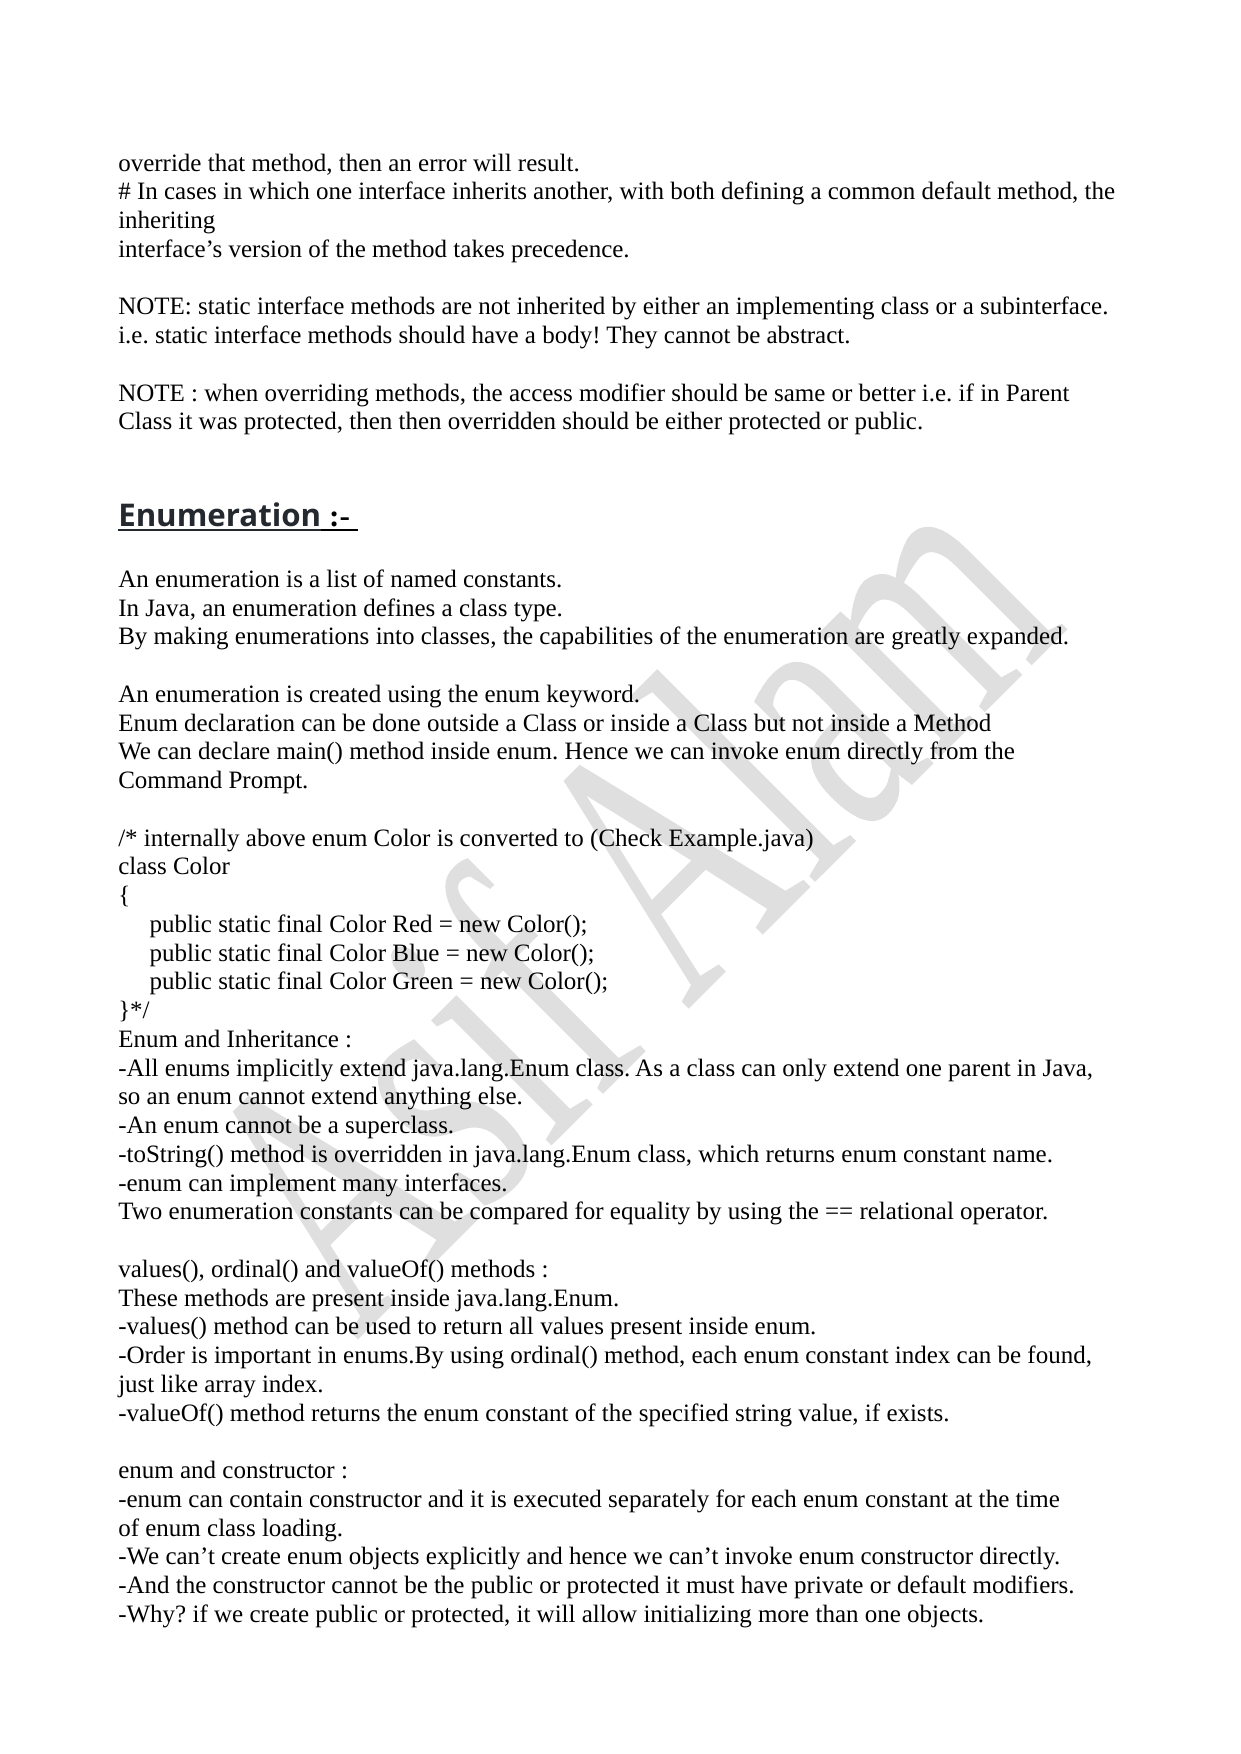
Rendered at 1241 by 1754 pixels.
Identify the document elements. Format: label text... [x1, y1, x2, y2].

text so an enum cannot extend anything else. [394, 1081, 542, 1110]
text -toString() method is overridden in java.lang.Enum class, which returns enum constant name. [118, 1139, 267, 1168]
text values(), ordinal() and valueOf() methods : [337, 1254, 1122, 1283]
text public static final Color Red = new Color(); [472, 909, 660, 938]
text An enumeration is a list of named constants. [118, 564, 897, 593]
text public static final Color Red = new Color(); [118, 909, 470, 938]
text [790, 880, 1122, 909]
text public static final Color Red = new Color(); [662, 909, 1122, 938]
text -enum can implement many interfaces. [118, 1168, 284, 1196]
text We can declare main() method inside enum. Hence we can invoke enum directly from the Command Prompt. [118, 736, 753, 794]
text [640, 880, 670, 898]
text NOTE : when overriding methods, the access modifier should be same or better i.e. if in Parent Class it was protected, then then overridden should be either protected or public. [118, 378, 1122, 435]
text [911, 679, 987, 708]
text [586, 1024, 1122, 1053]
text Enum and Inheritance : [118, 1024, 485, 1053]
text -An enum cannot be a superclass. [275, 1110, 498, 1139]
text [905, 564, 981, 593]
text These methods are present inside java.lang.Enum. [355, 1283, 1122, 1311]
text An enumeration is created using the enum keyword. [118, 679, 667, 708]
text -enum can implement many interfaces. [283, 1168, 359, 1196]
text -All enums implicitly extend java.lang.Enum class. As a class can only extend one parent in Java, [516, 1053, 602, 1081]
text [557, 995, 1122, 1024]
text [862, 600, 916, 621]
text [723, 851, 818, 880]
text public static final Color Green = new [118, 966, 526, 995]
text -toString() method is overridden in java.lang.Enum class, which returns enum constant name. [322, 1139, 511, 1168]
text [704, 966, 1122, 995]
text i.e. static interface methods should have a body! They cannot be abstract. [118, 320, 1122, 349]
text public static final Color Blue = new Color(); [518, 938, 678, 966]
text We can declare main() method inside enum. Hence we can invoke enum directly from the Command Prompt. [726, 736, 827, 794]
text In Java, an enumeration defines a class type. [118, 593, 856, 621]
text [983, 564, 1122, 593]
text of enum class loading. [118, 1513, 1122, 1541]
text -An enum cannot be a superclass. [559, 1110, 1122, 1139]
text [487, 1024, 584, 1053]
text -Why? if we create public or protected, it will allow initializing more than one objects. [118, 1599, 1122, 1628]
text [831, 679, 909, 708]
text [669, 679, 767, 708]
text [990, 679, 1122, 708]
text [459, 880, 642, 909]
text }*/ [118, 995, 455, 1024]
text -enum can implement many interfaces. [369, 1168, 510, 1196]
text so an enum cannot extend anything else. [118, 1081, 388, 1110]
text so an enum cannot extend anything else. [544, 1081, 1122, 1110]
text -enum can contain constructor and it is executed separately for each enum constant at the time [118, 1484, 1122, 1513]
text Enum declaration can be done outside a Class or inside a Class but not inside a Method [940, 708, 1122, 736]
text [818, 851, 1122, 880]
text /* internally above enum Color is converted to (Check Example.java) [605, 823, 674, 851]
text class Color [118, 851, 624, 880]
text -All enums implicitly extend java.lang.Enum class. As a class can only extend one parent in Java, [118, 1053, 391, 1081]
text By making enumerations into classes, the capabilities of the enumeration are greatly expanded. [946, 621, 1033, 650]
text -valueOf() method returns the enum constant of the specified string value, if exists. [118, 1398, 1122, 1426]
text By making enumerations into classes, the capabilities of the enumeration are greatly expanded. [859, 621, 945, 650]
text Enum declaration can be done outside a Class or inside a Class but not inside a Method [118, 708, 695, 736]
text just like array index. [118, 1369, 1122, 1398]
text [1012, 593, 1122, 621]
text [774, 680, 829, 708]
text -enum can implement many interfaces. [506, 1168, 1122, 1196]
text -An enum cannot be a superclass. [118, 1110, 249, 1139]
text [458, 995, 555, 1024]
text override that method, then an error will result. [118, 148, 1122, 176]
text { [118, 880, 450, 909]
text public static final Color Blue = new Color(); [677, 938, 1122, 966]
text By making enumerations into classes, the capabilities of the enumeration are greatly expanded. [1040, 621, 1122, 650]
text public static final Color Blue = new Color(); [118, 938, 491, 966]
text values(), ordinal() and valueOf() methods : [118, 1254, 338, 1283]
text By making enumerations into classes, the capabilities of the enumeration are greatly expanded. [118, 621, 851, 650]
text used to return all values present inside enum. [359, 1311, 1122, 1340]
text Enumeration :- [118, 493, 1122, 535]
text We can declare main() method inside enum. Hence we can invoke enum directly from the Command Prompt. [829, 736, 890, 794]
text -All enums implicitly extend java.lang.Enum class. As a class can only extend one parent in Java, [617, 1053, 1122, 1081]
text # In cases in which one interface inherits another, with both defining a common default method, the inheriting [118, 176, 1122, 234]
text NOTE: static interface methods are not inherited by either an implementing class or a subinterface. [118, 291, 1122, 320]
text /* internally above enum Color is converted to (Check Example.java) [677, 823, 810, 851]
text /* internally above enum Color is converted to (Check Example.java) [118, 823, 606, 851]
text enum and constructor : [118, 1455, 1122, 1484]
text [444, 1019, 456, 1024]
text [918, 593, 1009, 621]
text We can declare main() method inside enum. Hence we can invoke enum directly from the Command Prompt. [899, 736, 1122, 794]
text -We can’t create enum objects explicitly and hence we can’t invoke enum constructor directly. [118, 1541, 1122, 1570]
text -And the constructor cannot be the public or protected it must have private or default modifiers. [118, 1570, 1122, 1599]
text -toString() method is overridden in java.lang.Enum class, which returns enum constant name. [523, 1139, 1122, 1168]
text [770, 880, 801, 890]
text [668, 880, 765, 909]
text Two enumeration constants can be compared for equality by using the == relational operator. [415, 1196, 1122, 1225]
text -An enum cannot be a superclass. [496, 1110, 555, 1139]
text -Order is important in enums.By using ordinal() method, each enum constant index can be found, [118, 1340, 1122, 1369]
text -All enums implicitly extend java.lang.Enum class. As a class can only extend one parent in Java, [394, 1053, 513, 1081]
text /* internally above enum Color is converted to (Check Example.java) [813, 823, 1122, 851]
text Color(); [528, 966, 690, 995]
text Two enumeration constants can be compared for equality by using the == relational operator. [118, 1196, 302, 1225]
text interface’s version of the method takes precedence. [118, 234, 1122, 263]
text These methods are present inside java.lang.Enum. [118, 1283, 356, 1311]
text Enum declaration can be done outside a Class or inside a Class but not inside a Method [698, 708, 837, 736]
text -values() method can be [118, 1311, 359, 1340]
text [622, 851, 690, 880]
text Enum declaration can be done outside a Class or inside a Class but not inside a Method [860, 708, 937, 736]
